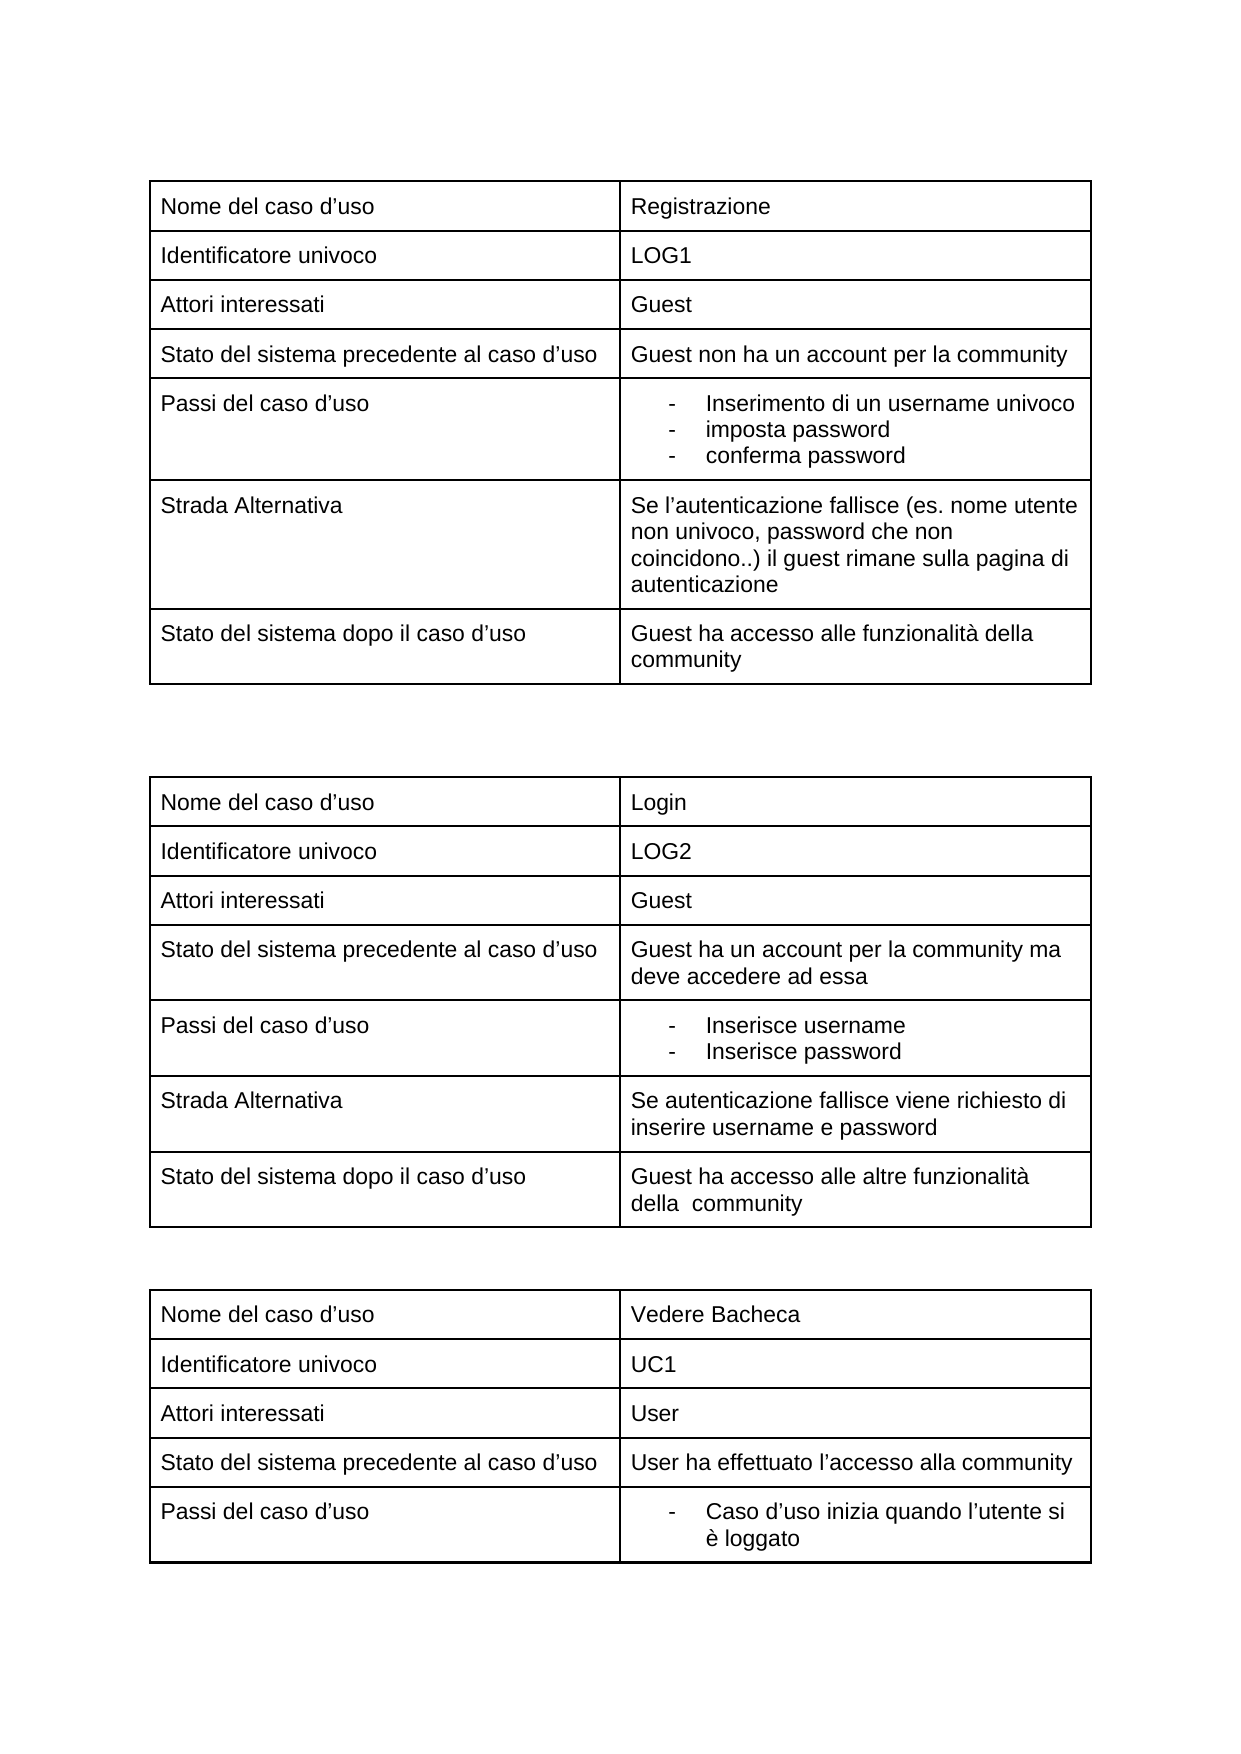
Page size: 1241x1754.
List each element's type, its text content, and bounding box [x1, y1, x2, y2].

table_cell Stato del sistema precedente al caso d’uso [151, 926, 619, 999]
table_cell Guest ha accesso alle funzionalità della community [621, 610, 1090, 683]
table_cell Passi del caso d’uso [151, 1488, 619, 1561]
table_cell Se l’autenticazione fallisce (es. nome utente non univoco, password che non coincidono..) il guest rimane sulla pagina di autenticazione [621, 481, 1090, 608]
table_cell Attori interessati [151, 281, 619, 328]
table_header Vedere Bacheca [621, 1291, 1090, 1338]
table_cell Guest [621, 877, 1090, 924]
table_cell User [621, 1389, 1090, 1437]
table_cell Se autenticazione fallisce viene richiesto di inserire username e password [621, 1077, 1090, 1151]
table_header Nome del caso d’uso [151, 1291, 619, 1338]
table_header Registrazione [621, 182, 1090, 229]
table_cell LOG2 [621, 827, 1090, 874]
table_cell LOG1 [621, 232, 1090, 279]
table_cell Identificatore univoco [151, 232, 619, 279]
table_cell Guest ha un account per la community ma deve accedere ad essa [621, 926, 1090, 999]
table_header Nome del caso d’uso [151, 182, 619, 229]
table_cell Attori interessati [151, 877, 619, 924]
table_cell Attori interessati [151, 1389, 619, 1437]
table_cell Stato del sistema precedente al caso d’uso [151, 330, 619, 377]
table_cell Identificatore univoco [151, 1340, 619, 1387]
table_cell Inserisce username Inserisce password [621, 1001, 1090, 1075]
table_cell Guest ha accesso alle altre funzionalità della community [621, 1153, 1090, 1226]
table_header Nome del caso d’uso [151, 778, 619, 825]
table_cell Passi del caso d’uso [151, 1001, 619, 1075]
table_cell Stato del sistema precedente al caso d’uso [151, 1439, 619, 1486]
table_cell Guest [621, 281, 1090, 328]
table_cell Identificatore univoco [151, 827, 619, 874]
table_header Login [621, 778, 1090, 825]
table_cell Stato del sistema dopo il caso d’uso [151, 1153, 619, 1226]
table_cell User ha effettuato l’accesso alla community [621, 1439, 1090, 1486]
table_cell Guest non ha un account per la community [621, 330, 1090, 377]
table_cell Stato del sistema dopo il caso d’uso [151, 610, 619, 683]
table_cell Strada Alternativa [151, 481, 619, 608]
table_cell UC1 [621, 1340, 1090, 1387]
table_cell Caso d’uso inizia quando l’utente si è loggato [621, 1488, 1090, 1561]
table_cell Strada Alternativa [151, 1077, 619, 1151]
table_cell Inserimento di un username univoco imposta password conferma password [621, 379, 1090, 479]
table_cell Passi del caso d’uso [151, 379, 619, 479]
